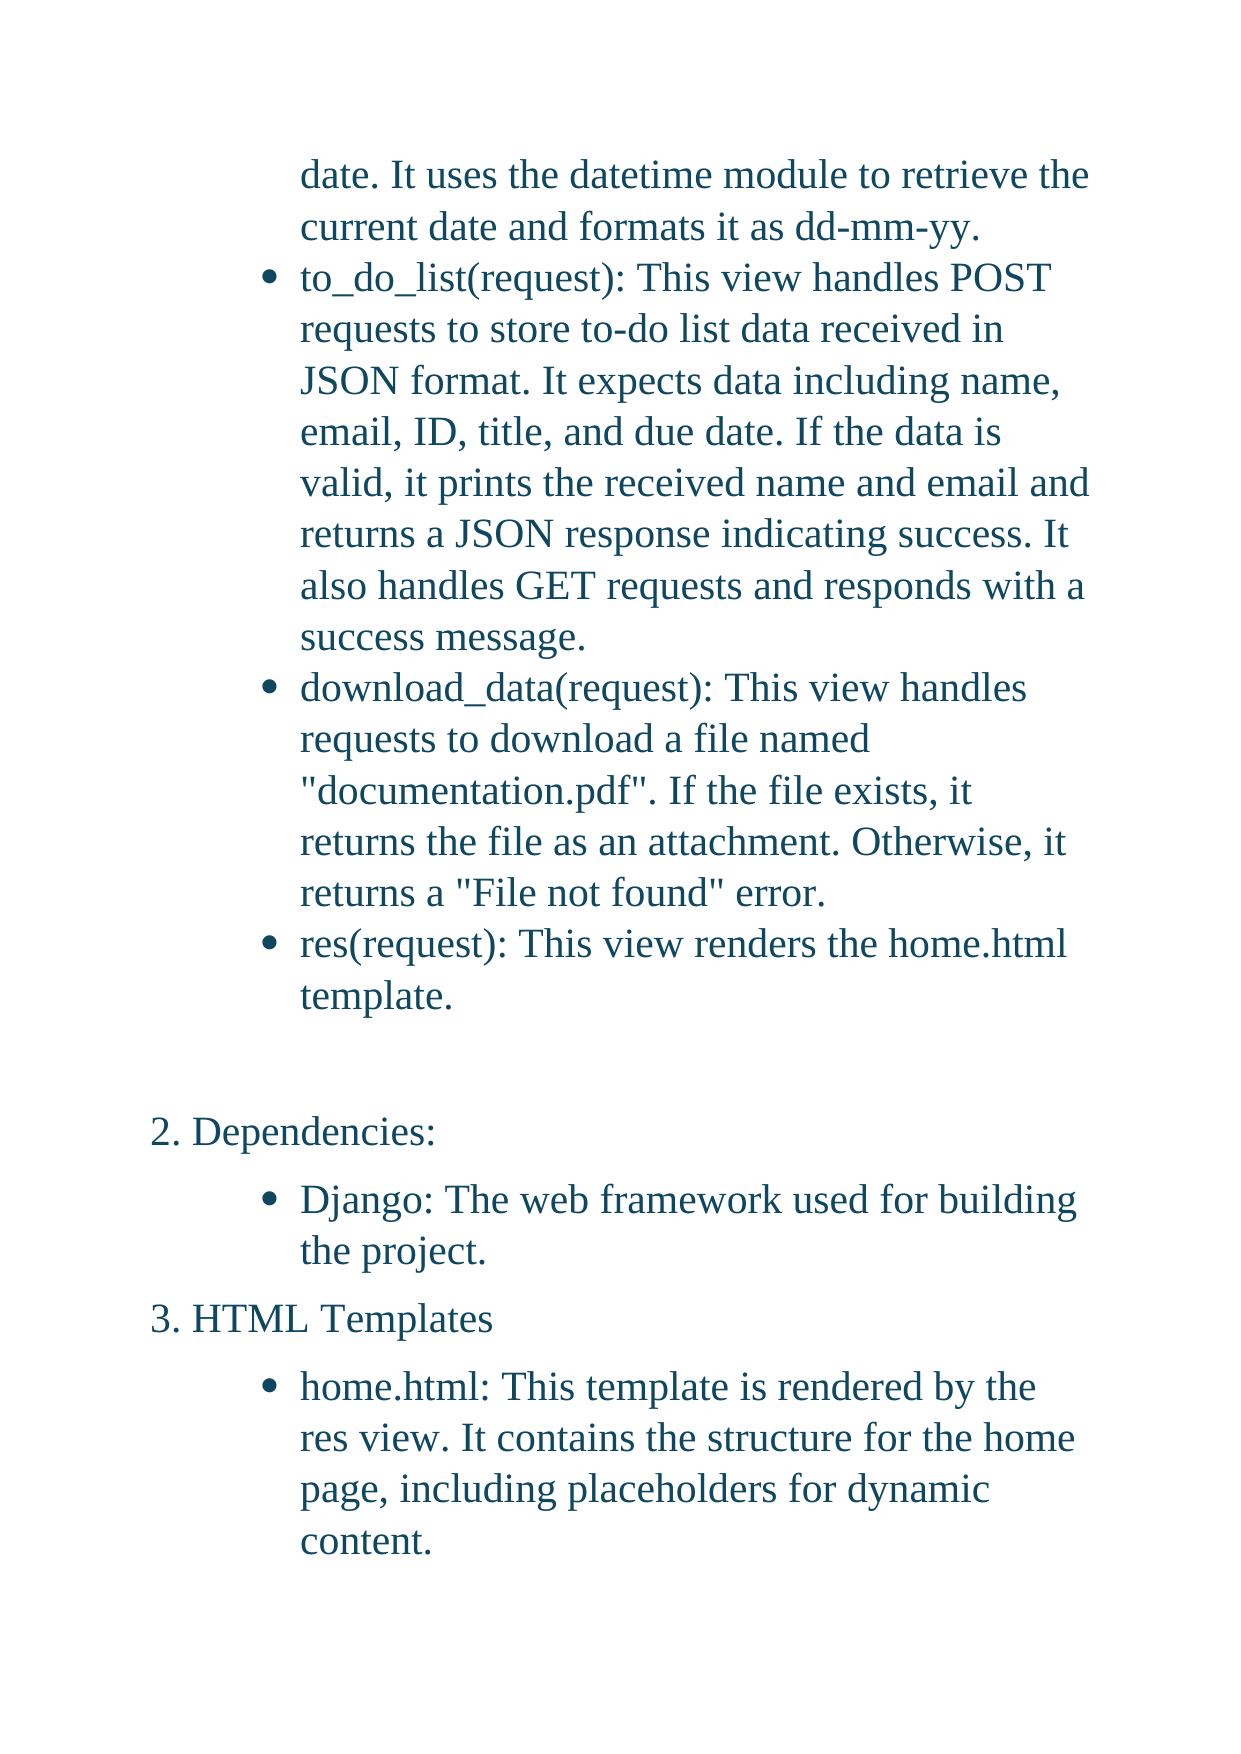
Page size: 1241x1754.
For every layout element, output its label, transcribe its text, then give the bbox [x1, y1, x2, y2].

list Django: The web framework used for building the project. [262, 1174, 1090, 1273]
list home.html: This template is rendered by the res view. It contains the structure for the home page, including placeholders for dynamic content. [262, 1361, 1090, 1563]
list download_data(request): This view handles requests to download a file named "documentation.pdf". If the file exists, it returns the file as an attachment. Otherwise, it returns a "File not found" error. [262, 663, 1090, 916]
list res(request): This view renders the home.html template. [262, 919, 1090, 1018]
list to_do_list(request): This view handles POST requests to store to-do list data received in JSON format. It expects data including name, email, ID, title, and due date. If the data is valid, it prints the received name and email and returns a JSON response indicating success. It also handles GET requests and responds with a success message. [262, 252, 1090, 659]
list date. It uses the datetime module to retrieve the current date and formats it as dd-mm-yy. [262, 150, 1090, 249]
text 2. Dependencies: [150, 1106, 1090, 1154]
text 3. HTML Templates [150, 1293, 1090, 1341]
